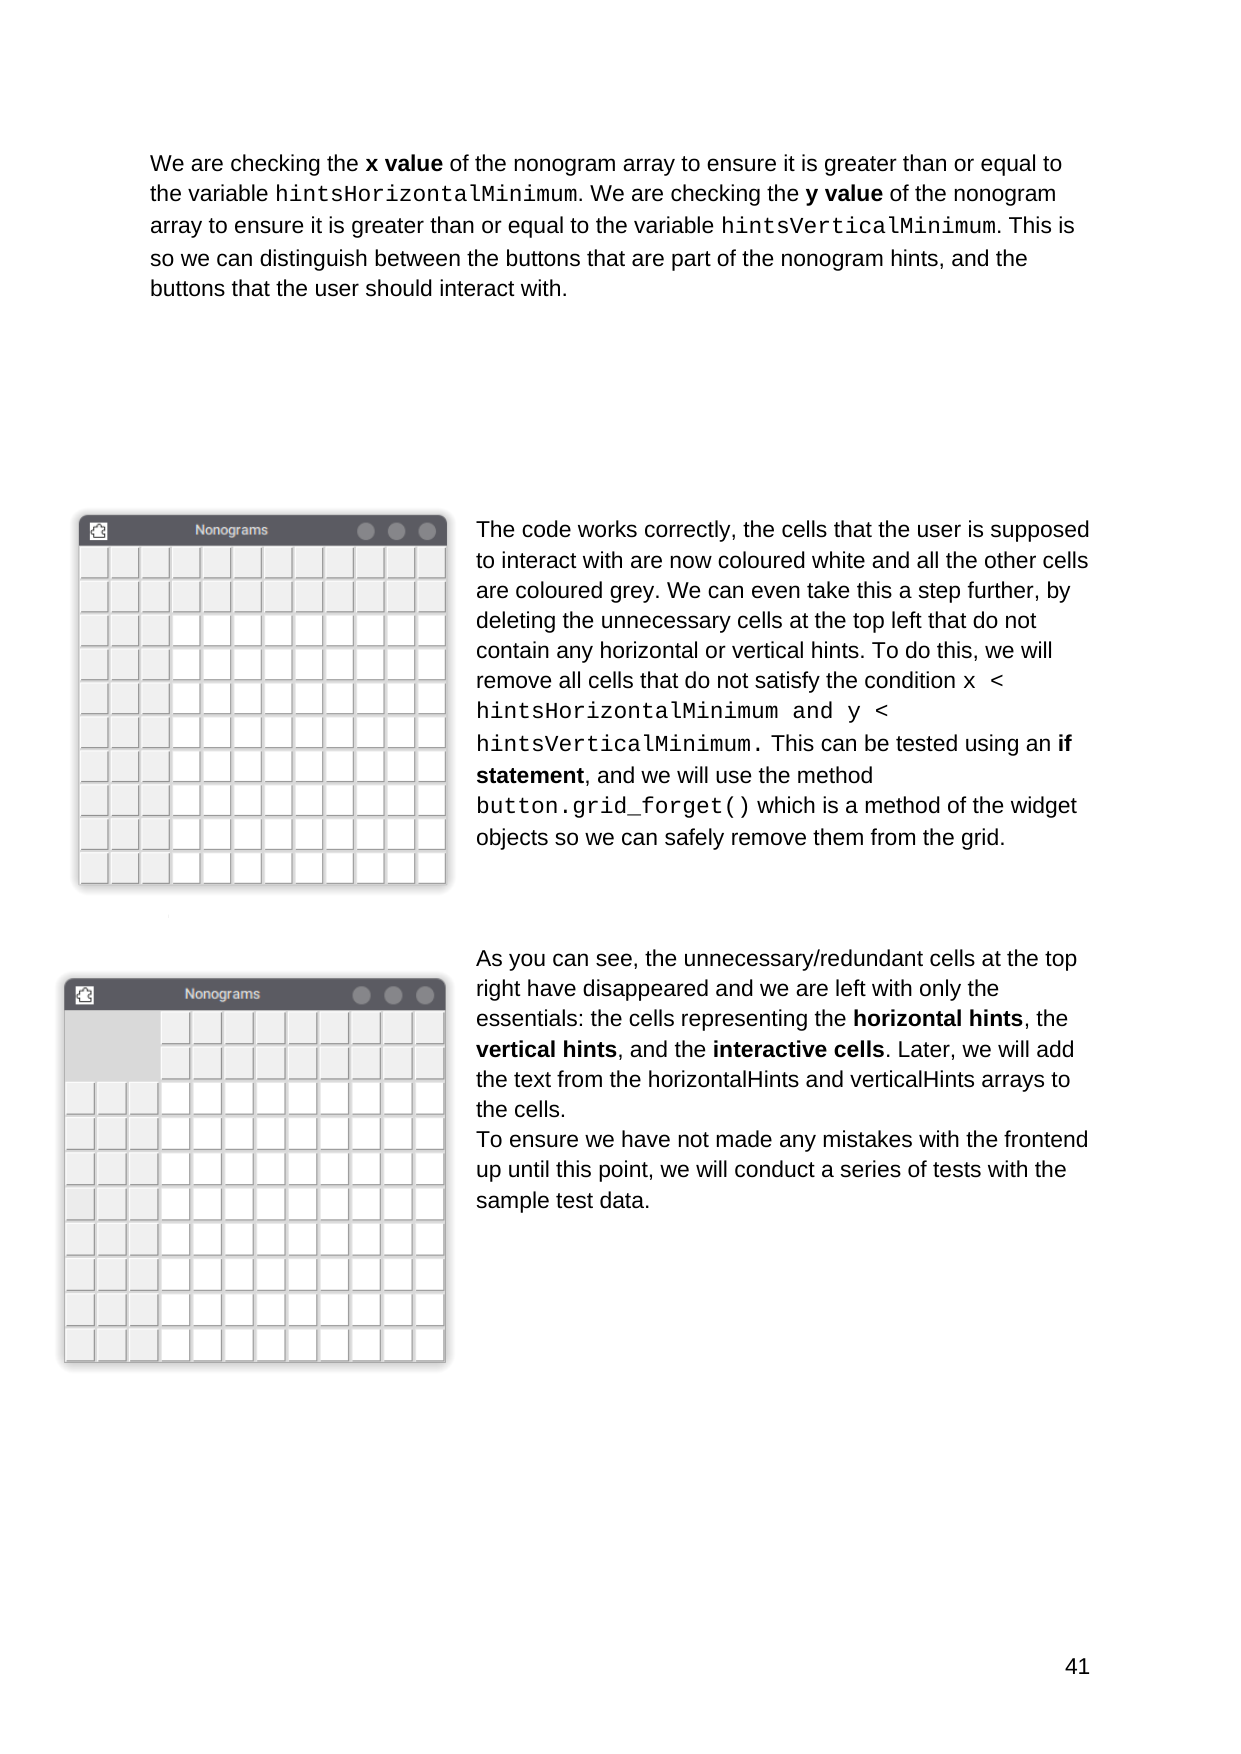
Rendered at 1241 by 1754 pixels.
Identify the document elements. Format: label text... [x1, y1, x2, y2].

text As you can see, the unnecessary/redundant cells at the top right have disappeared and we are left with only the essentials: the cells representing the horizontal hints, the vertical hints, and the interactive cells. Later, we will add the text from the horizontalHints and verticalHints arrays to the cells. [150, 945, 1090, 1122]
picture [68, 505, 458, 896]
text The code works correctly, the cells that the user is supposed to interact with are now coloured white and all the other cells are coloured grey. We can even take this a step further, by deleting the unnecessary cells at the top left that do not contain any horizontal or vertical hints. To do this, we will remove all cells that do not satisfy the condition x < hintsHorizontalMinimum and y < hintsVerticalMinimum. This can be tested using an if statement, and we will use the method button.grid_forget() which is a method of the widget objects so we can safely remove them from the grid. [458, 516, 1090, 850]
picture [53, 967, 457, 1374]
text To ensure we have not made any mistakes with the frontend up until this point, we will conduct a series of tests with the sample test data. [457, 1126, 1090, 1213]
text We are checking the x value of the nonogram array to ensure it is greater than or equal to the variable hintsHorizontalMinimum. We are checking the y value of the nonogram array to ensure it is greater than or equal to the variable hintsVerticalMinimum. This is so we can distinguish between the buttons that are part of the nonogram hints, and the buttons that the user should interact with. [150, 150, 1090, 301]
